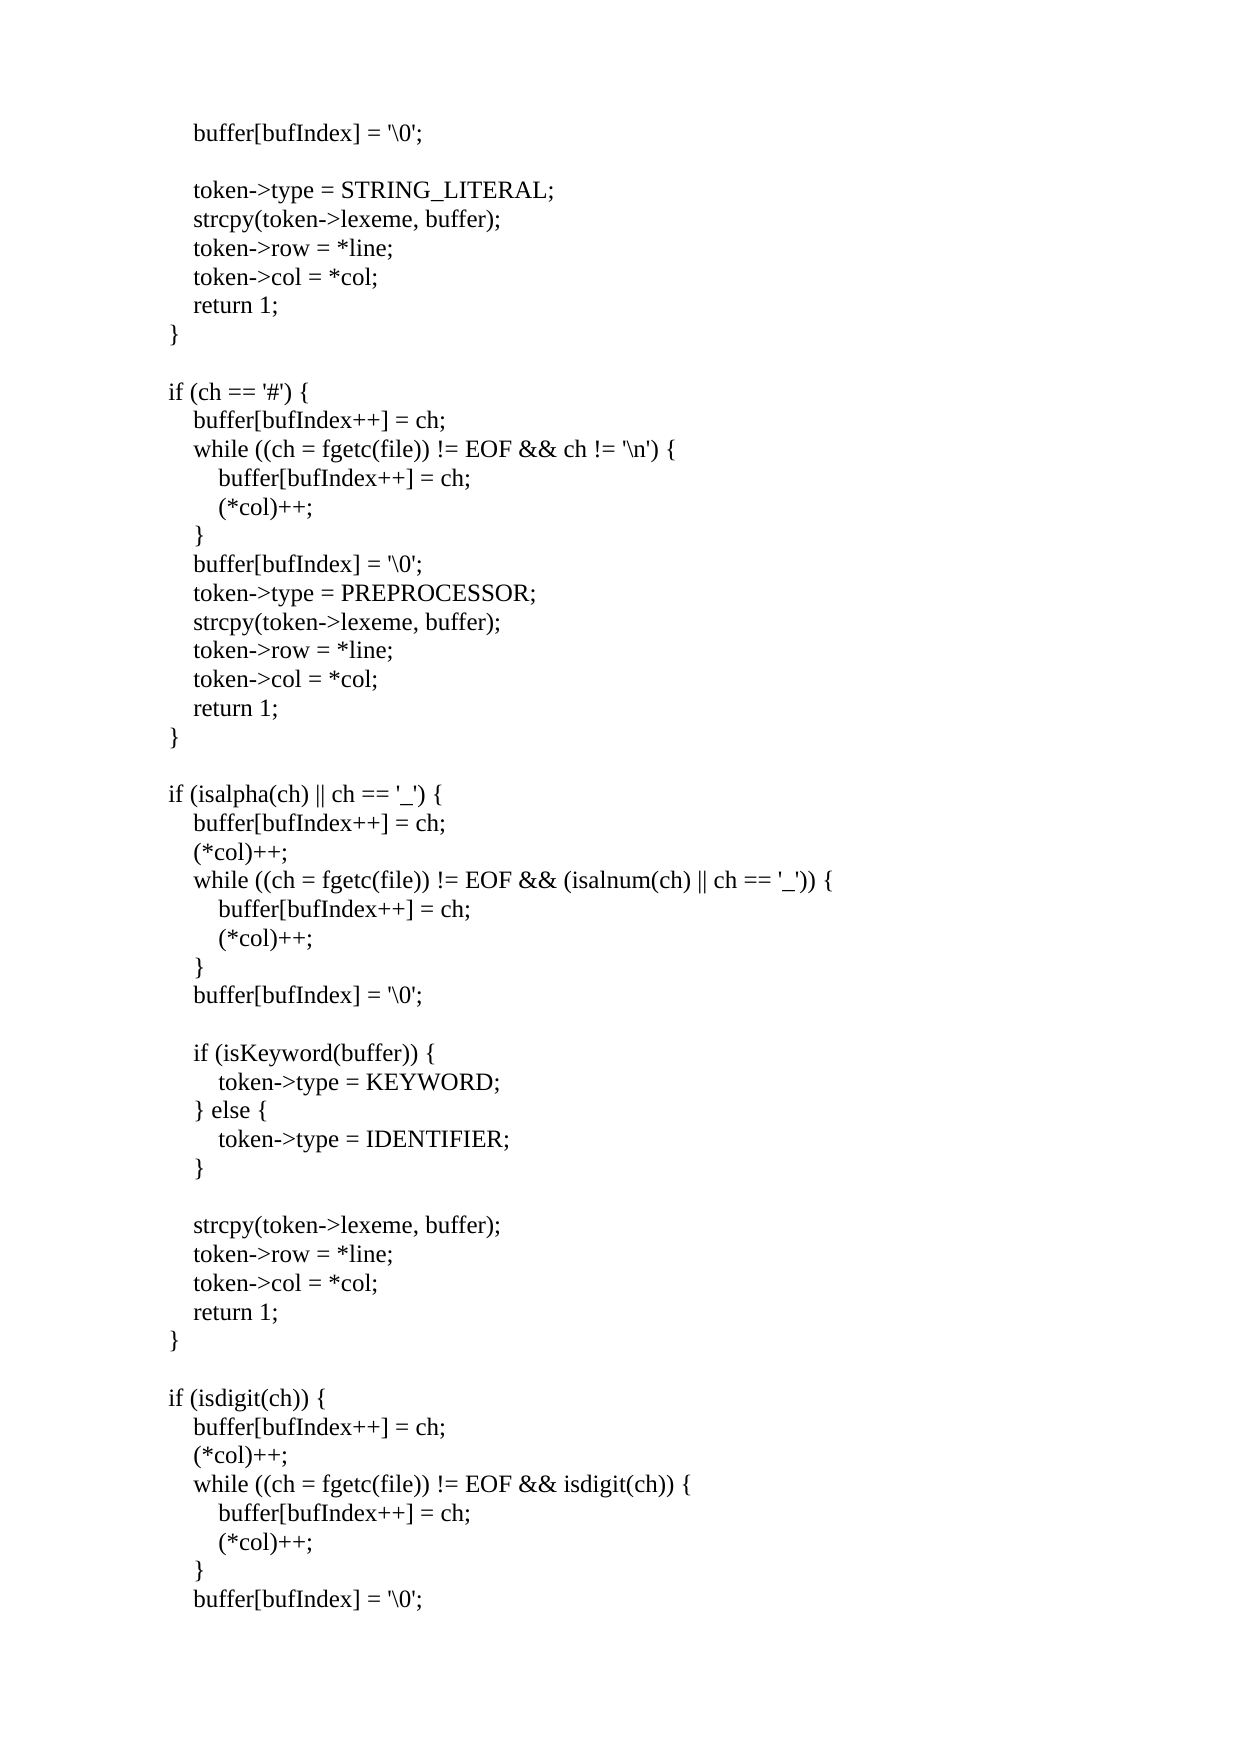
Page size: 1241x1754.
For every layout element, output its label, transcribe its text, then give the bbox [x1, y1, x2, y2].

text buffer[bufIndex++] = ch; [118, 1498, 1122, 1527]
text buffer[bufIndex] = '\0'; [118, 981, 1122, 1009]
text if (isalpha(ch) || ch == '_') { [118, 779, 1122, 808]
text buffer[bufIndex] = '\0'; [118, 118, 1122, 147]
text token->type = IDENTIFIER; [118, 1124, 1122, 1153]
text return 1; [118, 693, 1122, 722]
text (*col)++; [118, 492, 1122, 521]
text } [118, 722, 1122, 751]
text token->type = STRING_LITERAL; [118, 176, 1122, 204]
text if (isKeyword(buffer)) { [118, 1038, 1122, 1067]
text } [118, 952, 1122, 981]
text buffer[bufIndex] = '\0'; [118, 549, 1122, 578]
text buffer[bufIndex++] = ch; [118, 808, 1122, 837]
text token->col = *col; [118, 664, 1122, 693]
text token->row = *line; [118, 1239, 1122, 1268]
text strcpy(token->lexeme, buffer); [118, 607, 1122, 636]
text token->type = PREPROCESSOR; [118, 578, 1122, 607]
text (*col)++; [118, 923, 1122, 952]
text token->row = *line; [118, 233, 1122, 262]
text buffer[bufIndex++] = ch; [118, 894, 1122, 923]
text } else { [118, 1096, 1122, 1124]
text buffer[bufIndex++] = ch; [118, 406, 1122, 434]
text buffer[bufIndex] = '\0'; [118, 1584, 1122, 1613]
text return 1; [118, 1297, 1122, 1326]
text token->col = *col; [118, 262, 1122, 291]
text (*col)++; [118, 1527, 1122, 1556]
text return 1; [118, 291, 1122, 319]
text while ((ch = fgetc(file)) != EOF && ch != '\n') { [118, 434, 1122, 463]
text } [118, 319, 1122, 348]
text if (ch == '#') { [118, 377, 1122, 406]
text strcpy(token->lexeme, buffer); [118, 204, 1122, 233]
text while ((ch = fgetc(file)) != EOF && isdigit(ch)) { [118, 1469, 1122, 1498]
text token->col = *col; [118, 1268, 1122, 1297]
text } [118, 1326, 1122, 1354]
text } [118, 1556, 1122, 1584]
text strcpy(token->lexeme, buffer); [118, 1211, 1122, 1239]
text buffer[bufIndex++] = ch; [118, 463, 1122, 492]
text } [118, 1153, 1122, 1182]
text buffer[bufIndex++] = ch; [118, 1412, 1122, 1441]
text } [118, 521, 1122, 549]
text token->type = KEYWORD; [118, 1067, 1122, 1096]
text if (isdigit(ch)) { [118, 1383, 1122, 1412]
text while ((ch = fgetc(file)) != EOF && (isalnum(ch) || ch == '_')) { [118, 866, 1122, 894]
text (*col)++; [118, 837, 1122, 866]
text (*col)++; [118, 1441, 1122, 1469]
text token->row = *line; [118, 636, 1122, 664]
